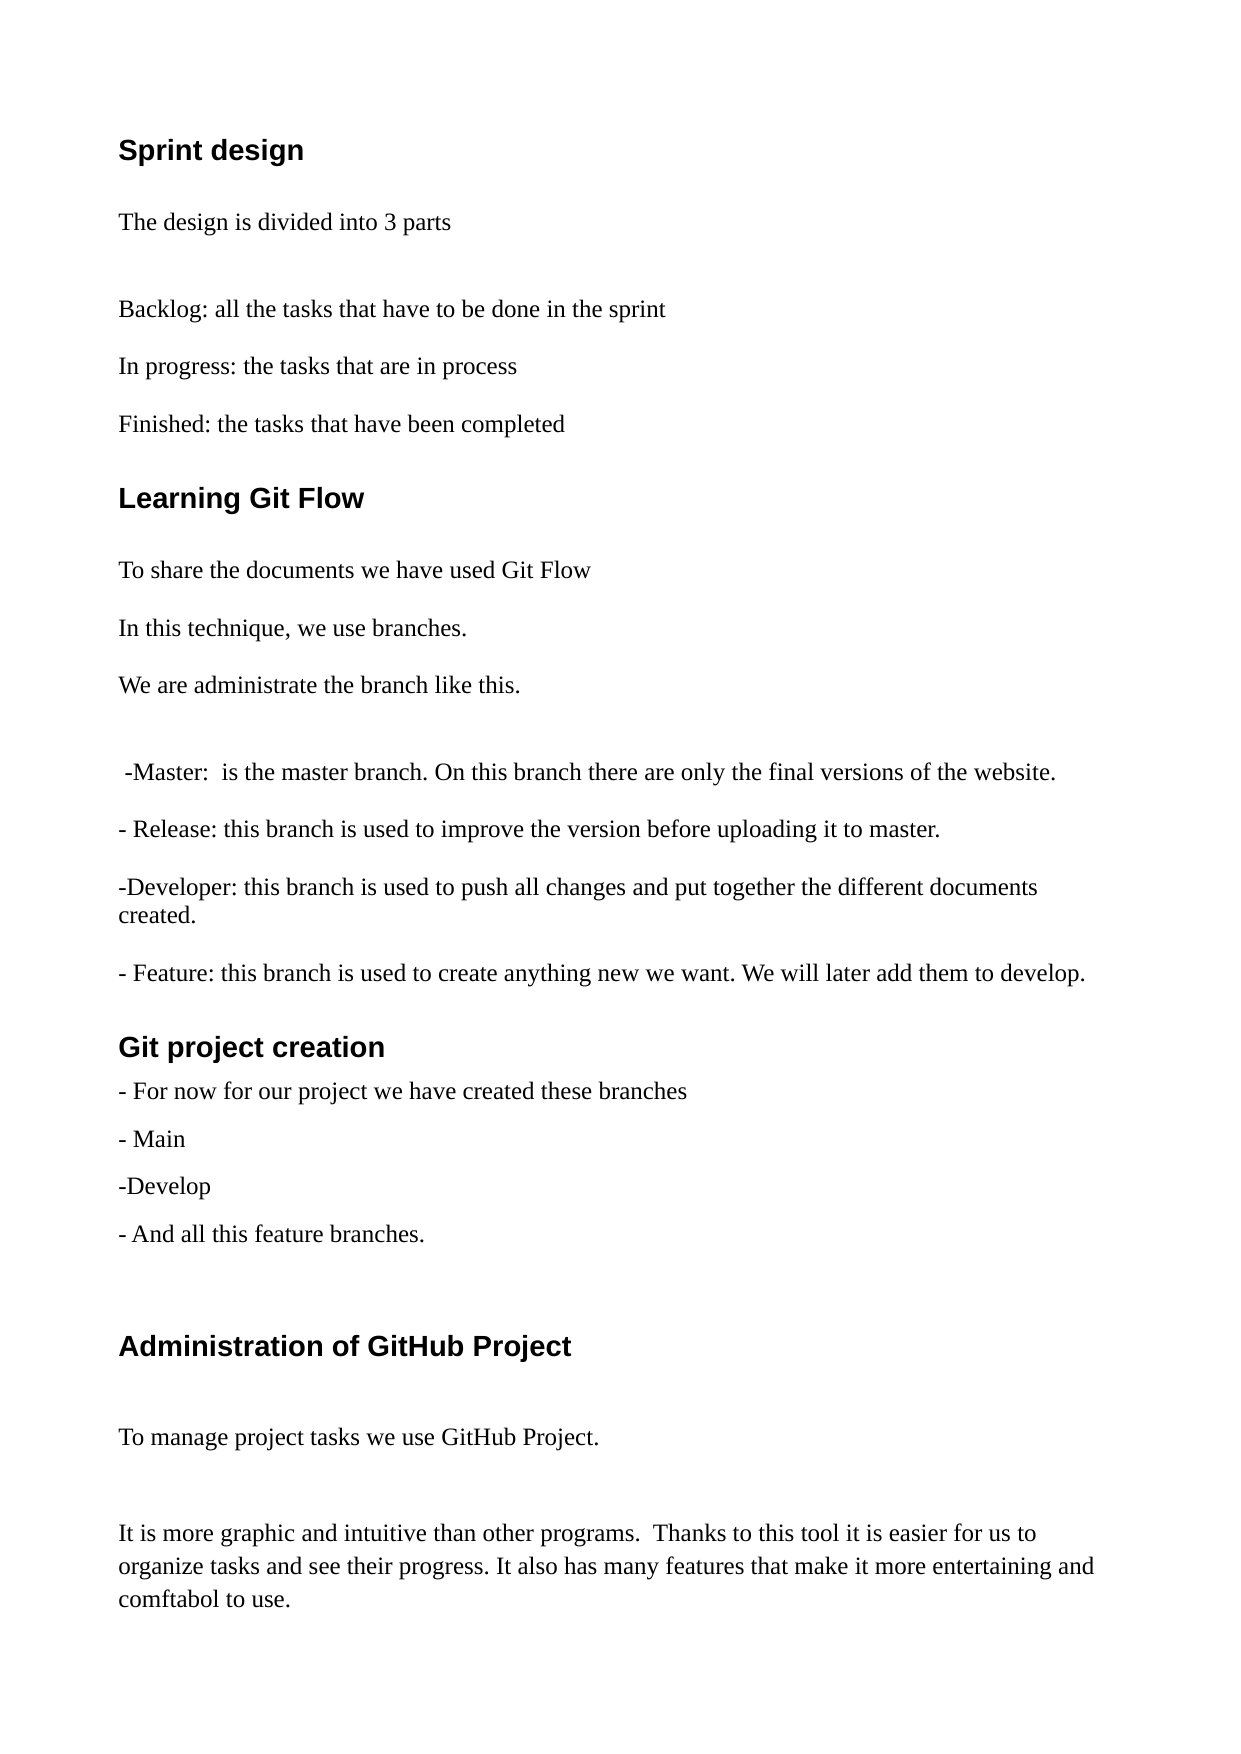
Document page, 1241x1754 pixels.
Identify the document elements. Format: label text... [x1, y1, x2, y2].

text - For now for our project we have created these branches [118, 1076, 1122, 1105]
text -Develop [118, 1171, 1122, 1200]
text It is more graphic and intuitive than other programs. Thanks to this tool it is easier for us to organize tasks and see their progress. It also has many features that make it more entertaining and comftabol to use. [118, 1518, 1122, 1612]
text - Release: this branch is used to improve the version before uploading it to master. [118, 814, 1122, 843]
text -Developer: this branch is used to push all changes and put together the different documents created. [118, 872, 1122, 929]
subtitle Git project creation [118, 1030, 1122, 1064]
text - Feature: this branch is used to create anything new we want. We will later add them to develop. [118, 958, 1122, 987]
text To share the documents we have used Git Flow [118, 556, 1122, 584]
text - Main [118, 1124, 1122, 1153]
text In progress: the tasks that are in process [118, 351, 1122, 380]
subtitle Sprint design [118, 133, 1122, 166]
text To manage project tasks we use GitHub Project. [118, 1422, 1122, 1451]
text The design is divided into 3 parts [118, 207, 1122, 236]
text -Master: is the master branch. On this branch there are only the final versions of the website. [118, 757, 1122, 786]
text In this technique, we use branches. [118, 613, 1122, 642]
subtitle Administration of GitHub Project [118, 1329, 1122, 1362]
text - And all this feature branches. [118, 1219, 1122, 1248]
text We are administrate the branch like this. [118, 671, 1122, 699]
text Backlog: all the tasks that have to be done in the sprint [118, 294, 1122, 322]
subtitle Learning Git Flow [118, 481, 1122, 514]
text Finished: the tasks that have been completed [118, 409, 1122, 437]
